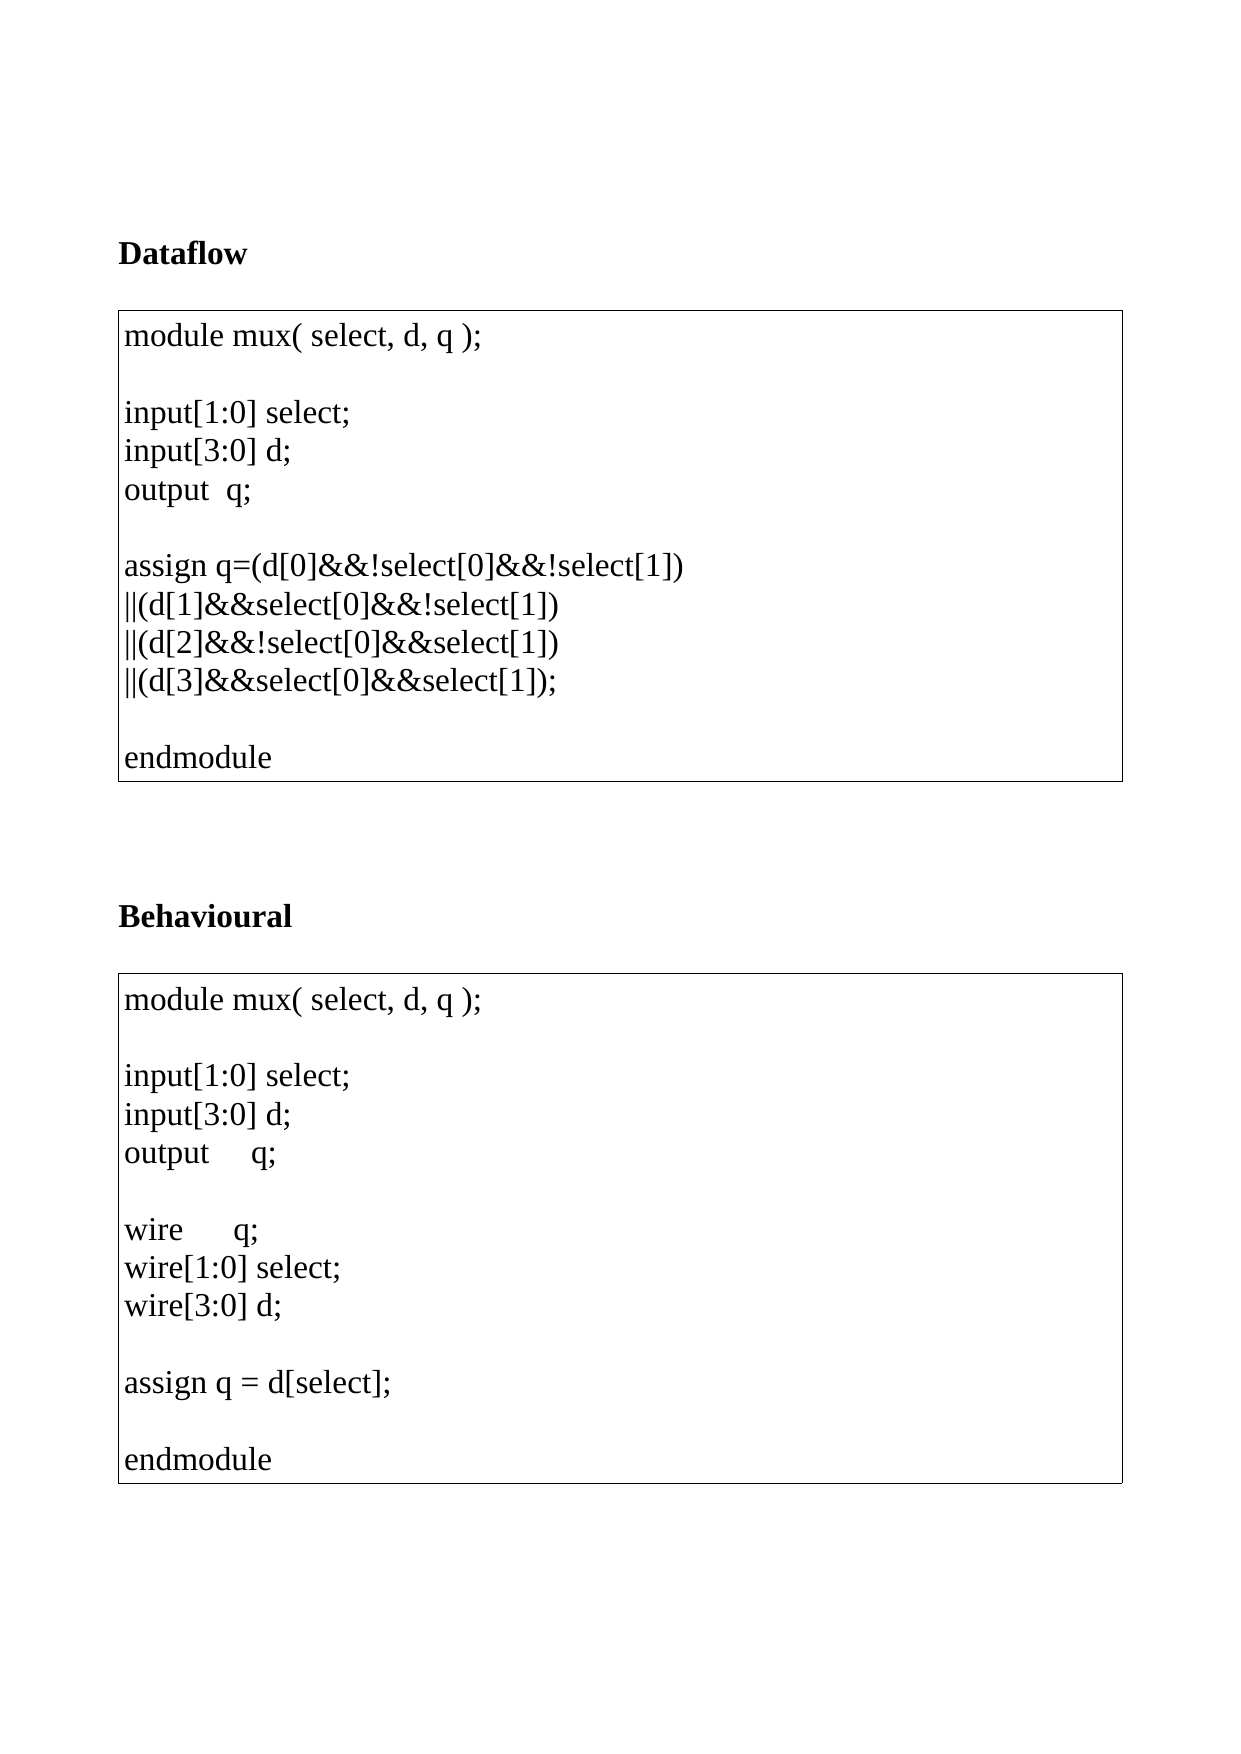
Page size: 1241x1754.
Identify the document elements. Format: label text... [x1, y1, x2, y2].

table_header module mux( select, d, q ); input[1:0] select; input[3:0] d; output q; assign q=(d[0]&&!select[0]&&!select[1]) ||(d[1]&&select[0]&&!select[1]) ||(d[2]&&!select[0]&&select[1]) ||(d[3]&&select[0]&&select[1]); endmodule [119, 311, 1122, 781]
text Dataflow [118, 233, 1122, 271]
text Behavioural [118, 896, 1122, 935]
table_header module mux( select, d, q ); input[1:0] select; input[3:0] d; output q; wire q; wire[1:0] select; wire[3:0] d; assign q = d[select]; endmodule [119, 974, 1122, 1483]
